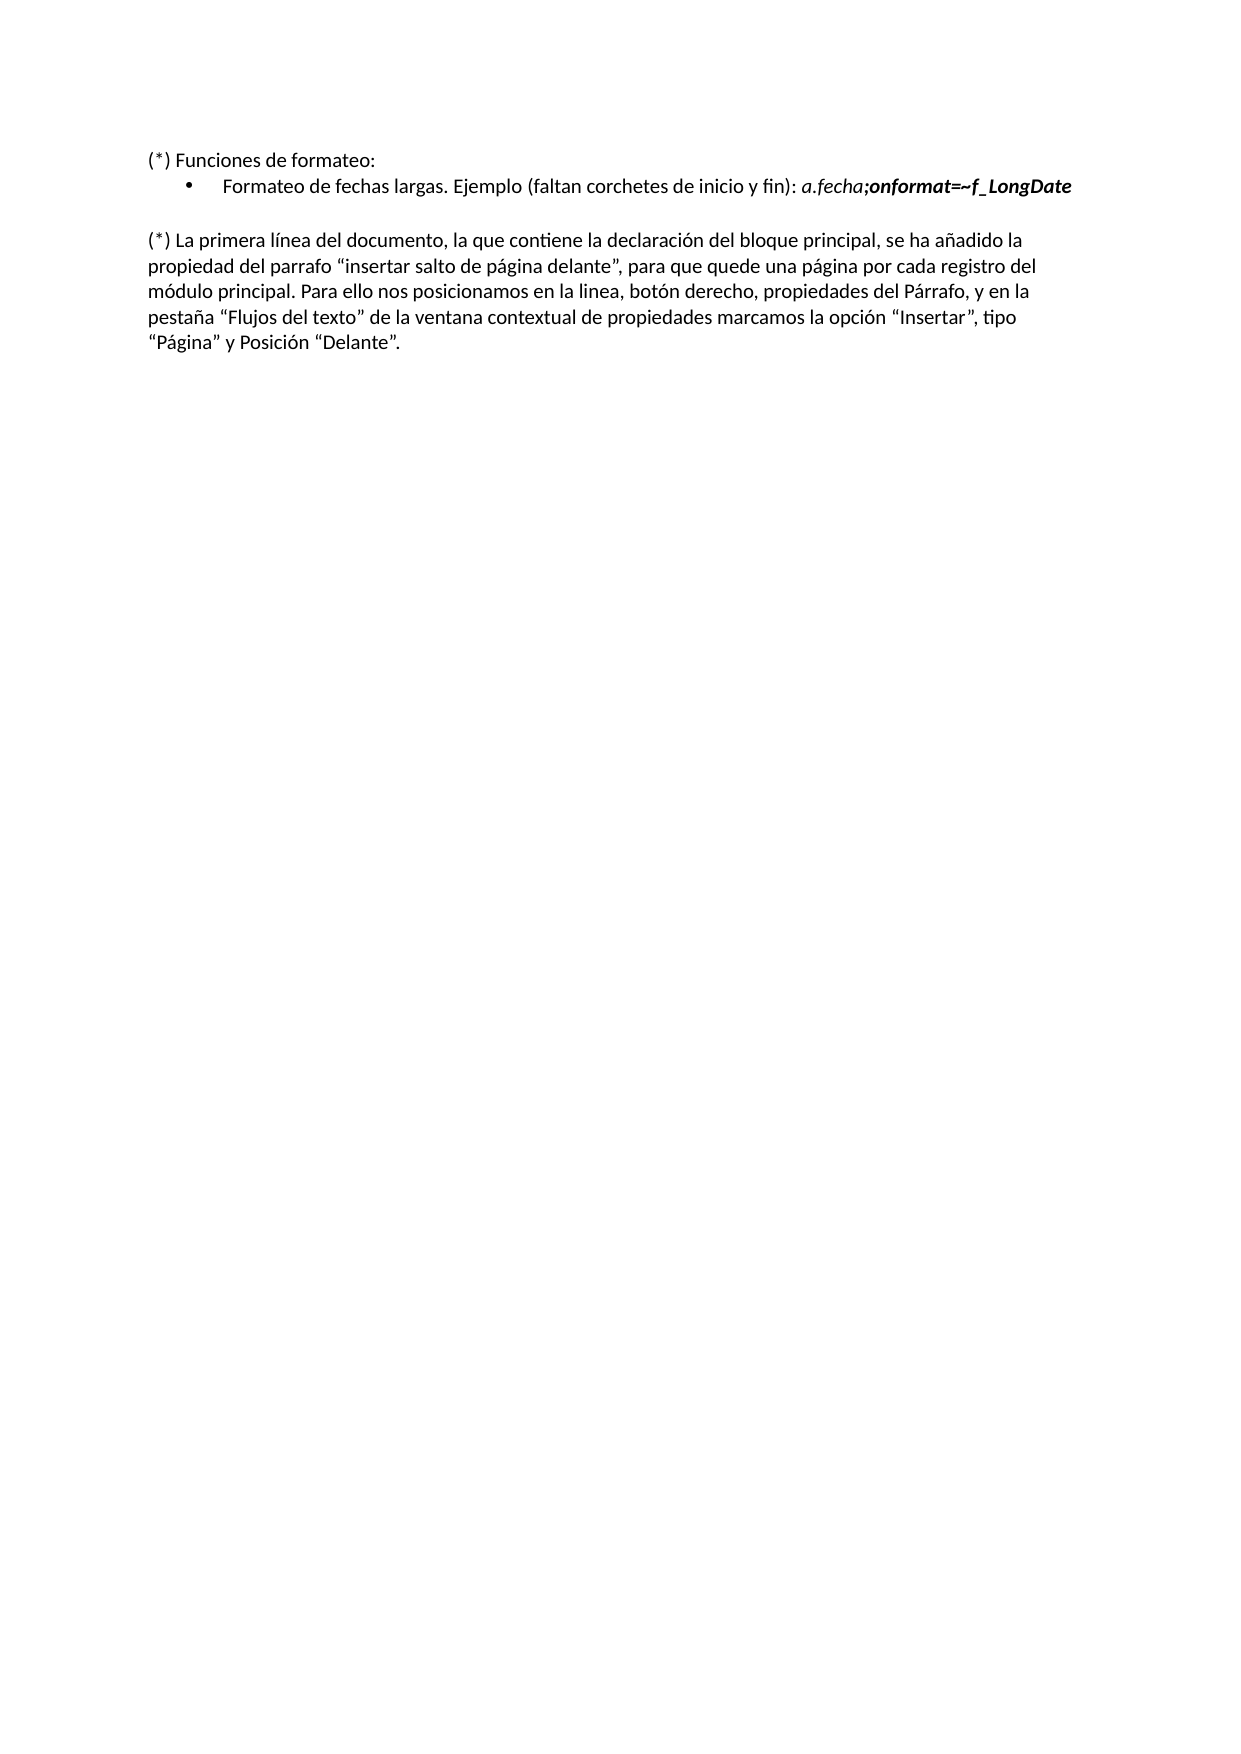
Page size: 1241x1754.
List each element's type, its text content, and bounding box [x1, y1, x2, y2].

text (*) La primera línea del documento, la que contiene la declaración del bloque principal, se ha añadido la propiedad del parrafo “insertar salto de página delante”, para que quede una página por cada registro del módulo principal. Para ello nos posicionamos en la linea, botón derecho, propiedades del Párrafo, y en la pestaña “Flujos del texto” de la ventana contextual de propiedades marcamos la opción “Insertar”, tipo “Página” y Posición “Delante”. [148, 228, 1092, 355]
text (*) Funciones de formateo: [148, 148, 1092, 173]
list Formateo de fechas largas. Ejemplo (faltan corchetes de inicio y fin): a.fecha;onformat=~f_LongDate [185, 173, 1092, 198]
